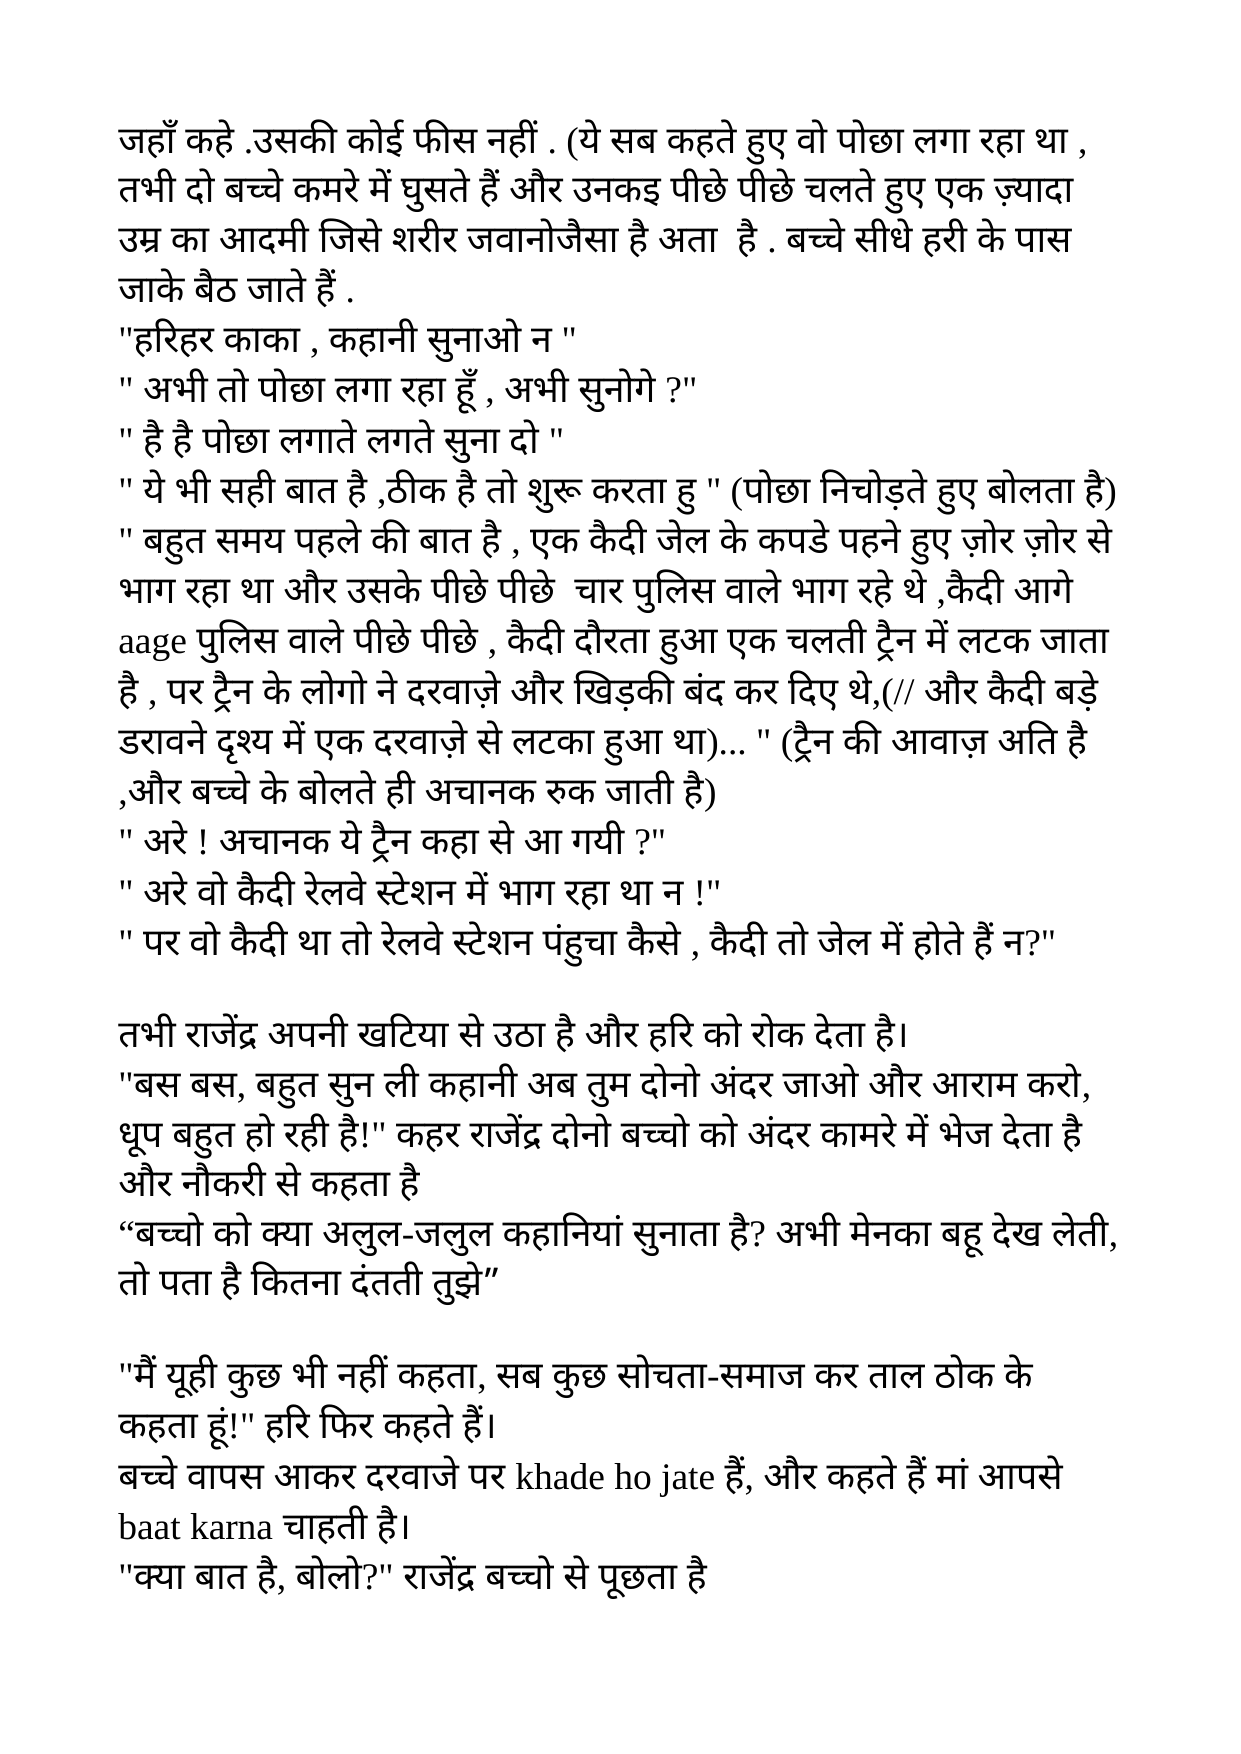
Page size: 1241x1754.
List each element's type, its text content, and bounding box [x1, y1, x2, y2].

text “बच्चो को क्या अलुल-जलुल कहानियां सुनाता है? अभी मेनका बहू देख लेती, तो पता है कितना दंतती तुझे” [118, 1212, 1122, 1311]
text " अरे वो कैदी रेलवे स्टेशन में भाग रहा था न !" [118, 870, 1122, 920]
text " अभी तो पोछा लगा रहा हूँ , अभी सुनोगे ?" [118, 368, 1122, 418]
text "मैं यूही कुछ भी नहीं कहता, सब कुछ सोचता-समाज कर ताल ठोक के कहता हूं!" हरि फिर कहते हैं। [118, 1354, 1122, 1454]
text " ये भी सही बात है ,ठीक है तो शुरू करता हु " (पोछा निचोड़ते हुए बोलता है) " बहुत समय पहले की बात है , एक कैदी जेल के कपडे पहने हुए ज़ोर ज़ोर से भाग रहा था और उसके पीछे पीछे चार पुलिस वाले भाग रहे थे ,कैदी आगे aage पुलिस वाले पीछे पीछे , कैदी दौरता हुआ एक चलती ट्रैन में लटक जाता है , पर ट्रैन के लोगो ने दरवाज़े और खिड़की बंद कर दिए थे,(// और कैदी बड़े डरावने दृश्य में एक दरवाज़े से लटका हुआ था)... " (ट्रैन की आवाज़ अति है ,और बच्चे के बोलते ही अचानक रुक जाती है) [118, 468, 1122, 820]
text जहाँ कहे .उसकी कोई फीस नहीं . (ये सब कहते हुए वो पोछा लगा रहा था , तभी दो बच्चे कमरे में घुसते हैं और उनकइ पीछे पीछे चलते हुए एक ज़्यादा उम्र का आदमी जिसे शरीर जवानोजैसा है अता है . बच्चे सीधे हरी के पास जाके बैठ जाते हैं . [118, 118, 1122, 318]
text "हरिहर काका , कहानी सुनाओ न " [118, 318, 1122, 368]
text तभी राजेंद्र अपनी खटिया से उठा है और हरि को रोक देता है। [118, 1013, 1122, 1062]
text " पर वो कैदी था तो रेलवे स्टेशन पंहुचा कैसे , कैदी तो जेल में होते हैं न?" [118, 920, 1122, 970]
text "क्या बात है, बोलो?" राजेंद्र बच्चो से पूछता है [118, 1554, 1122, 1605]
text " अरे ! अचानक ये ट्रैन कहा से आ गयी ?" [118, 820, 1122, 870]
text " है है पोछा लगाते लगते सुना दो " [118, 418, 1122, 468]
text "बस बस, बहुत सुन ली कहानी अब तुम दोनो अंदर जाओ और आराम करो, धूप बहुत हो रही है!" कहर राजेंद्र दोनो बच्चो को अंदर कामरे में भेज देता है और नौकरी से कहता है [118, 1062, 1122, 1212]
text बच्चे वापस आकर दरवाजे पर khade ho jate हैं, और कहते हैं मां आपसे baat karna चाहती है। [118, 1454, 1122, 1554]
